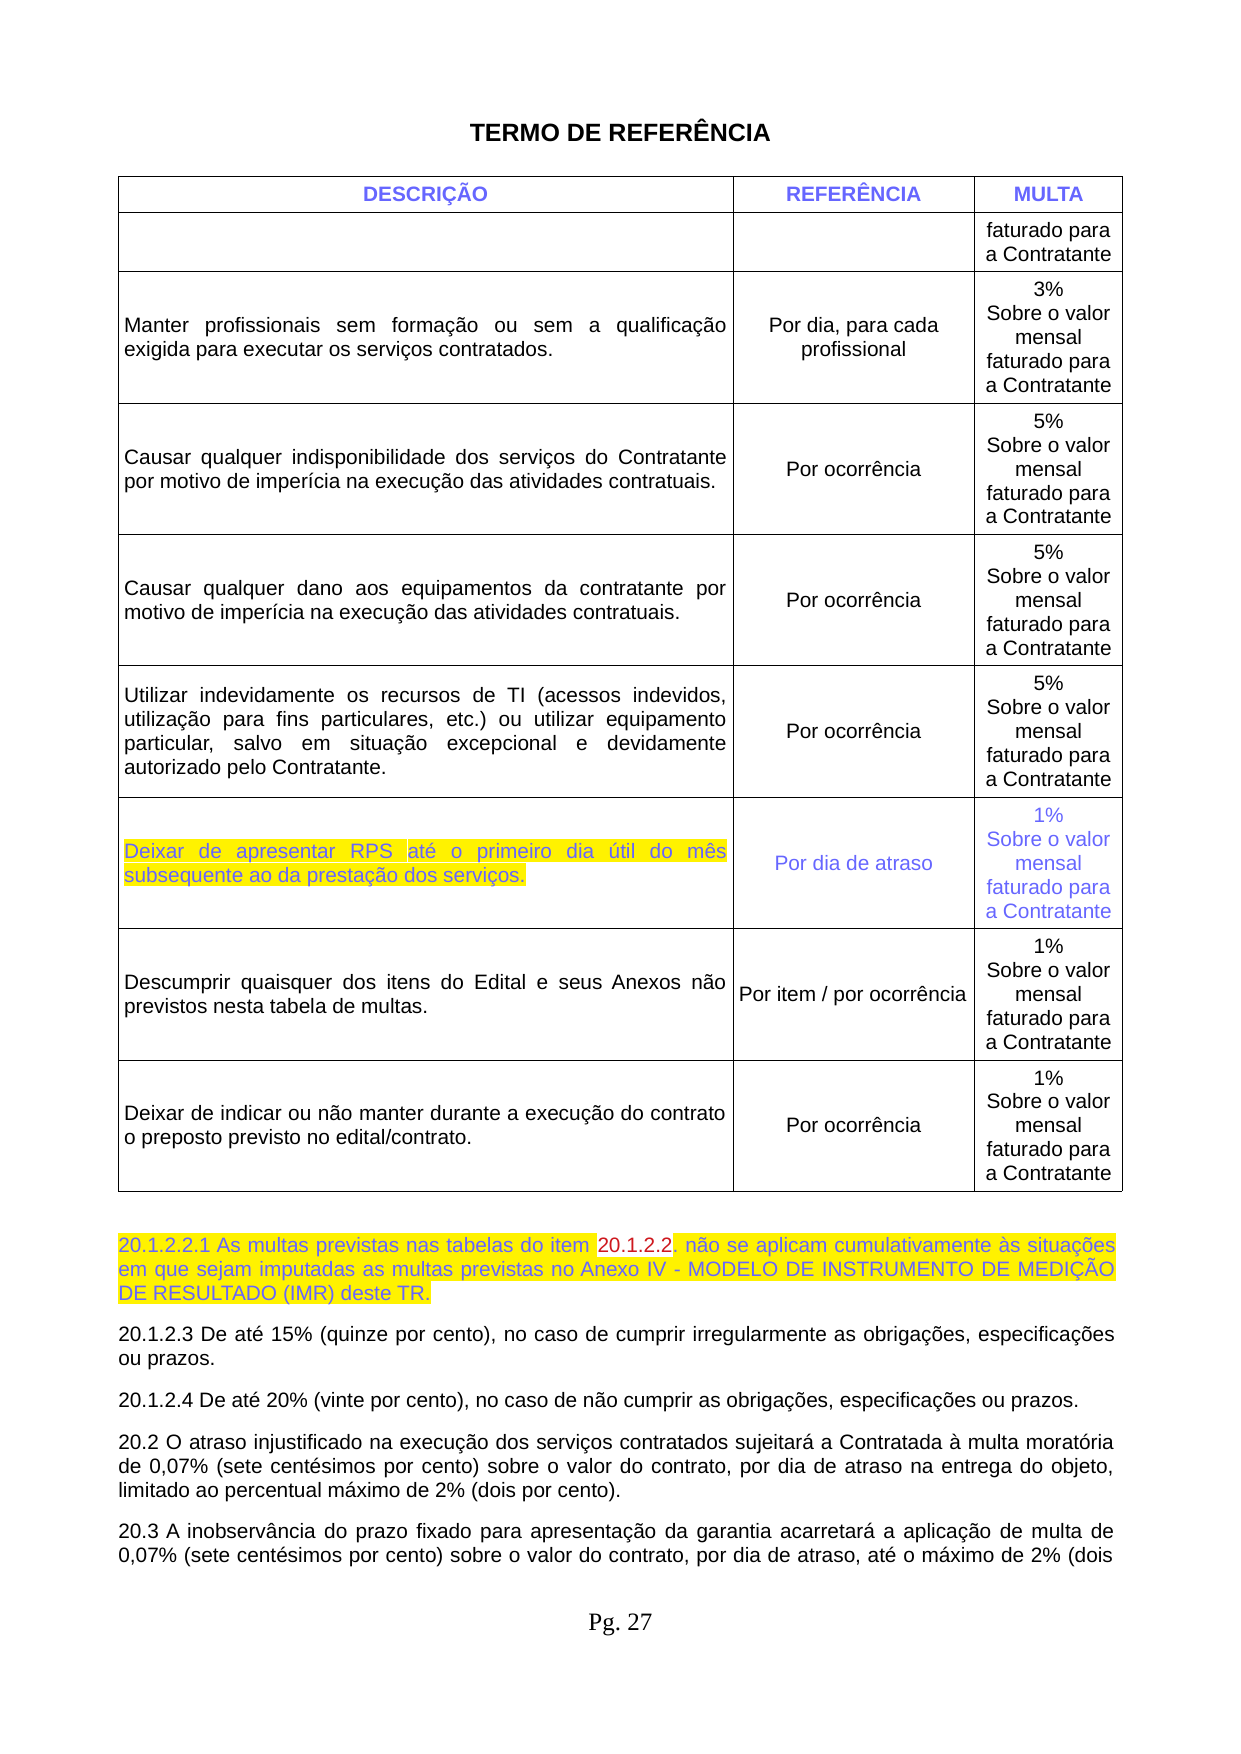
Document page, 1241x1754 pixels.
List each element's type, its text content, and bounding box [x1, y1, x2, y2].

table_cell Por ocorrência [734, 1061, 974, 1191]
table_cell Por dia de atraso [734, 798, 974, 928]
table_cell Por dia, para cada profissional [734, 272, 974, 403]
text 20.1.2.2.1 As multas previstas nas tabelas do item 20.1.2.2. não se aplicam cumulativamente às situações em que sejam imputadas as multas previstas no Anexo IV - MODELO DE INSTRUMENTO DE MEDIÇÃO DE RESULTADO (IMR) deste TR. [118, 1233, 1116, 1304]
table_cell Manter profissionais sem formação ou sem a qualificação exigida para executar os serviços contratados. [119, 272, 733, 403]
table_cell 1% Sobre o valor mensal faturado para a Contratante [975, 929, 1122, 1059]
table_cell Por ocorrência [734, 666, 974, 797]
table_cell [734, 213, 974, 271]
table_cell 5% Sobre o valor mensal faturado para a Contratante [975, 404, 1122, 534]
table_cell 5% Sobre o valor mensal faturado para a Contratante [975, 666, 1122, 797]
table_cell Causar qualquer indisponibilidade dos serviços do Contratante por motivo de imperícia na execução das atividades contratuais. [119, 404, 733, 534]
table_cell Utilizar indevidamente os recursos de TI (acessos indevidos, utilização para fins particulares, etc.) ou utilizar equipamento particular, salvo em situação excepcional e devidamente autorizado pelo Contratante. [119, 666, 733, 797]
text 20.1.2.3 De até 15% (quinze por cento), no caso de cumprir irregularmente as obrigações, especificações ou prazos. [118, 1322, 1116, 1370]
table_cell faturado para a Contratante [975, 213, 1122, 271]
table_header MULTA [975, 177, 1122, 212]
table_cell 5% Sobre o valor mensal faturado para a Contratante [975, 535, 1122, 665]
text 20.2 O atraso injustificado na execução dos serviços contratados sujeitará a Contratada à multa moratória de 0,07% (sete centésimos por cento) sobre o valor do contrato, por dia de atraso na entrega do objeto, limitado ao percentual máximo de 2% (dois por cento). [118, 1429, 1116, 1501]
table_cell 1% Sobre o valor mensal faturado para a Contratante [975, 798, 1122, 928]
table_cell Causar qualquer dano aos equipamentos da contratante por motivo de imperícia na execução das atividades contratuais. [119, 535, 733, 665]
text 20.1.2.4 De até 20% (vinte por cento), no caso de não cumprir as obrigações, especificações ou prazos. [118, 1388, 1116, 1412]
table_cell Deixar de apresentar RPS até o primeiro dia útil do mês subsequente ao da prestação dos serviços. [119, 798, 733, 928]
table_header DESCRIÇÃO [119, 177, 733, 212]
table_cell Por ocorrência [734, 404, 974, 534]
table_cell [119, 213, 733, 271]
table_cell Deixar de indicar ou não manter durante a execução do contrato o preposto previsto no edital/contrato. [119, 1061, 733, 1191]
table_header REFERÊNCIA [734, 177, 974, 212]
table_cell Por ocorrência [734, 535, 974, 665]
table_cell Por item / por ocorrência [734, 929, 974, 1059]
table_cell 1% Sobre o valor mensal faturado para a Contratante [975, 1061, 1122, 1191]
table_cell Descumprir quaisquer dos itens do Edital e seus Anexos não previstos nesta tabela de multas. [119, 929, 733, 1059]
text 20.3 A inobservância do prazo fixado para apresentação da garantia acarretará a aplicação de multa de 0,07% (sete centésimos por cento) sobre o valor do contrato, por dia de atraso, até o máximo de 2% (dois [118, 1519, 1116, 1567]
table_cell 3% Sobre o valor mensal faturado para a Contratante [975, 272, 1122, 403]
